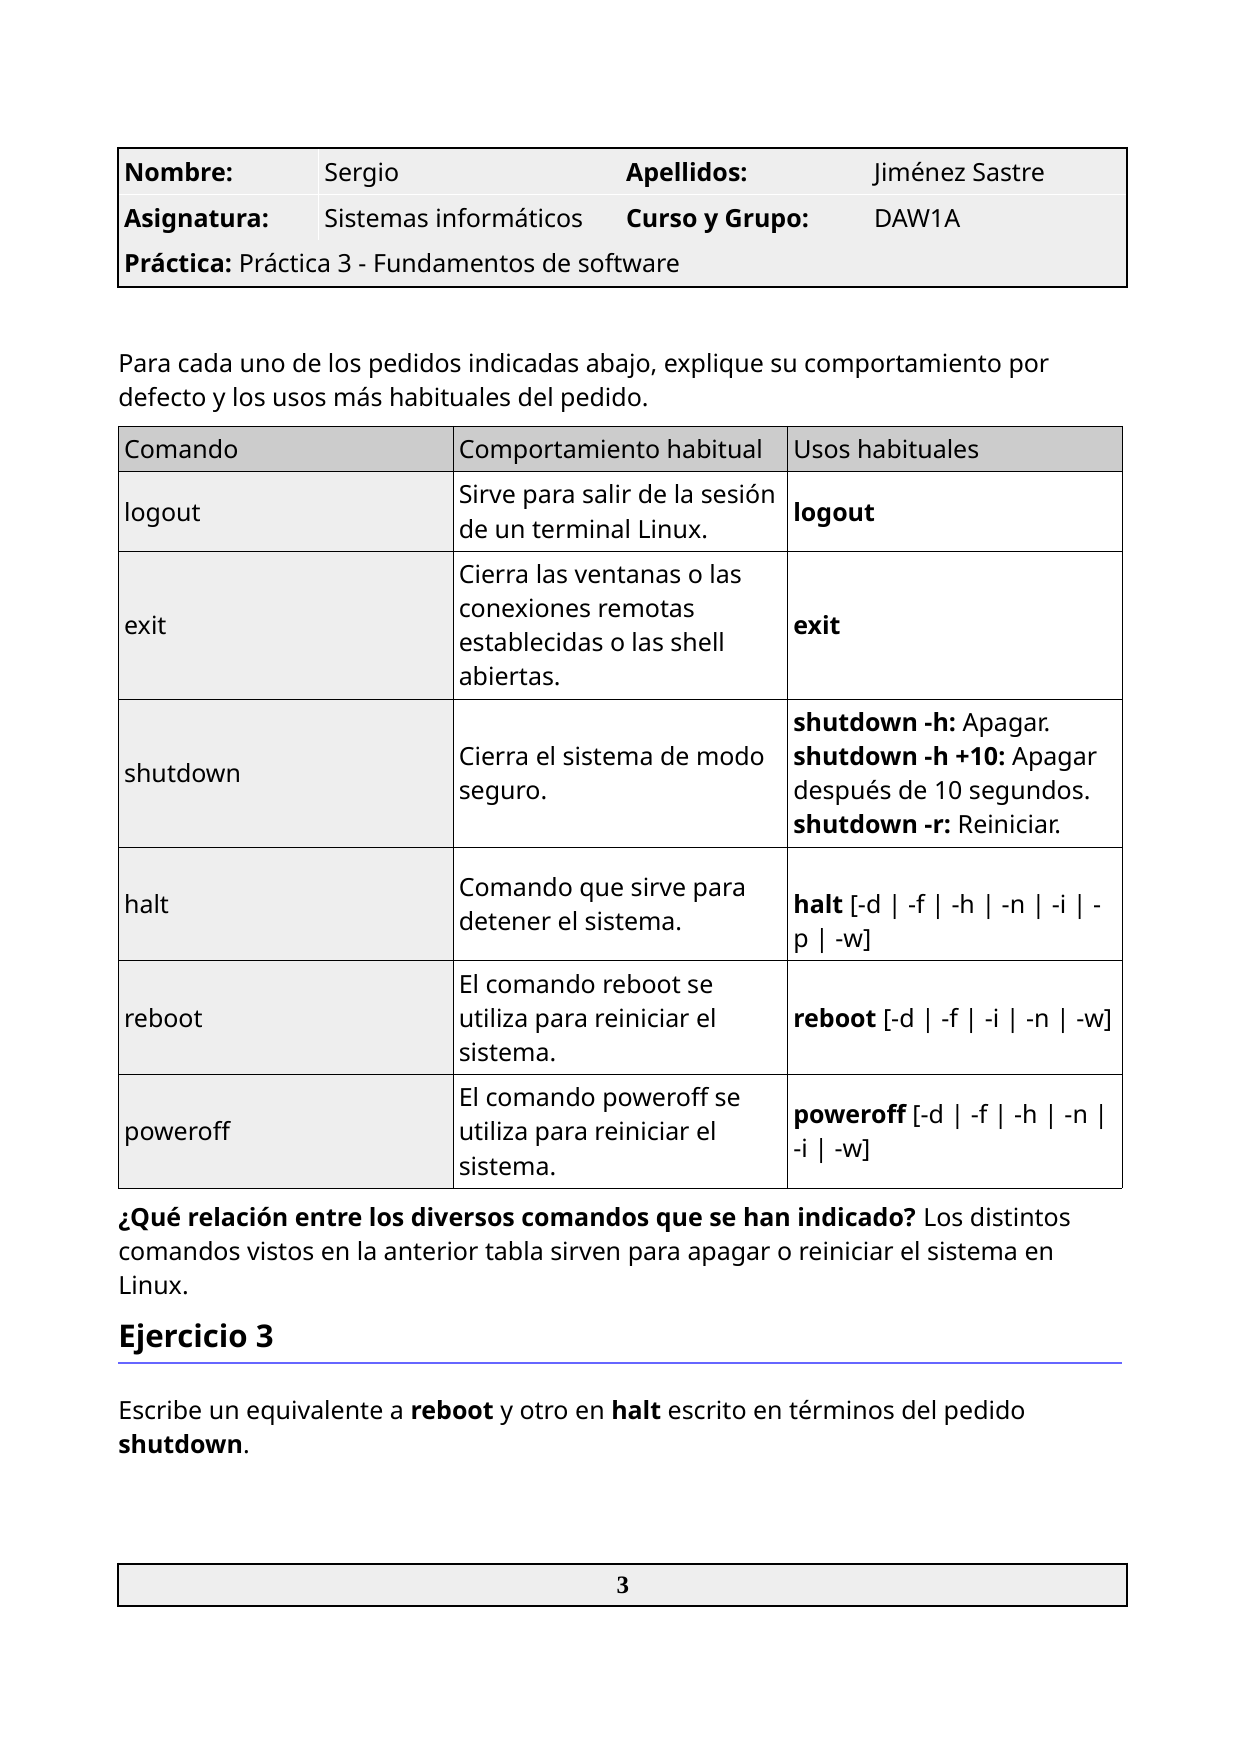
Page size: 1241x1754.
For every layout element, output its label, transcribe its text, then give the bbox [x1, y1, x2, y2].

table_cell shutdown [119, 700, 453, 847]
table_cell poweroff [-d | -f | -h | -n | -i | -w] [788, 1075, 1122, 1188]
table_cell exit [788, 552, 1122, 699]
text Ejercicio 3 [118, 1314, 1122, 1356]
table_cell halt [119, 848, 453, 960]
table_header Usos habituales [788, 427, 1122, 471]
table_cell shutdown -h: Apagar. shutdown -h +10: Apagar después de 10 segundos. shutdown -r: Reiniciar. [788, 700, 1122, 847]
table_header Comando [119, 427, 453, 471]
text Para cada uno de los pedidos indicadas abajo, explique su comportamiento por defecto y los usos más habituales del pedido. [118, 346, 1122, 414]
table_cell reboot [119, 961, 453, 1074]
text Escribe un equivalente a reboot y otro en halt escrito en términos del pedido shutdown. [118, 1393, 1122, 1461]
table_cell Cierra el sistema de modo seguro. [454, 700, 787, 847]
table_cell exit [119, 552, 453, 699]
table_cell halt [-d | -f | -h | -n | -i | -p | -w] [788, 848, 1122, 960]
table_cell logout [119, 472, 453, 551]
table_header Comportamiento habitual [454, 427, 787, 471]
table_cell logout [788, 472, 1122, 551]
table_cell Cierra las ventanas o las conexiones remotas establecidas o las shell abiertas. [454, 552, 787, 699]
table_cell Comando que sirve para detener el sistema. [454, 848, 787, 960]
text ¿Qué relación entre los diversos comandos que se han indicado? Los distintos comandos vistos en la anterior tabla sirven para apagar o reiniciar el sistema en Linux. [118, 1200, 1122, 1302]
table_cell poweroff [119, 1075, 453, 1188]
table_header [118, 1364, 1122, 1393]
table_cell reboot [-d | -f | -i | -n | -w] [788, 961, 1122, 1074]
table_cell El comando poweroff se utiliza para reiniciar el sistema. [454, 1075, 787, 1188]
table_cell Sirve para salir de la sesión de un terminal Linux. [454, 472, 787, 551]
table_cell El comando reboot se utiliza para reiniciar el sistema. [454, 961, 787, 1074]
